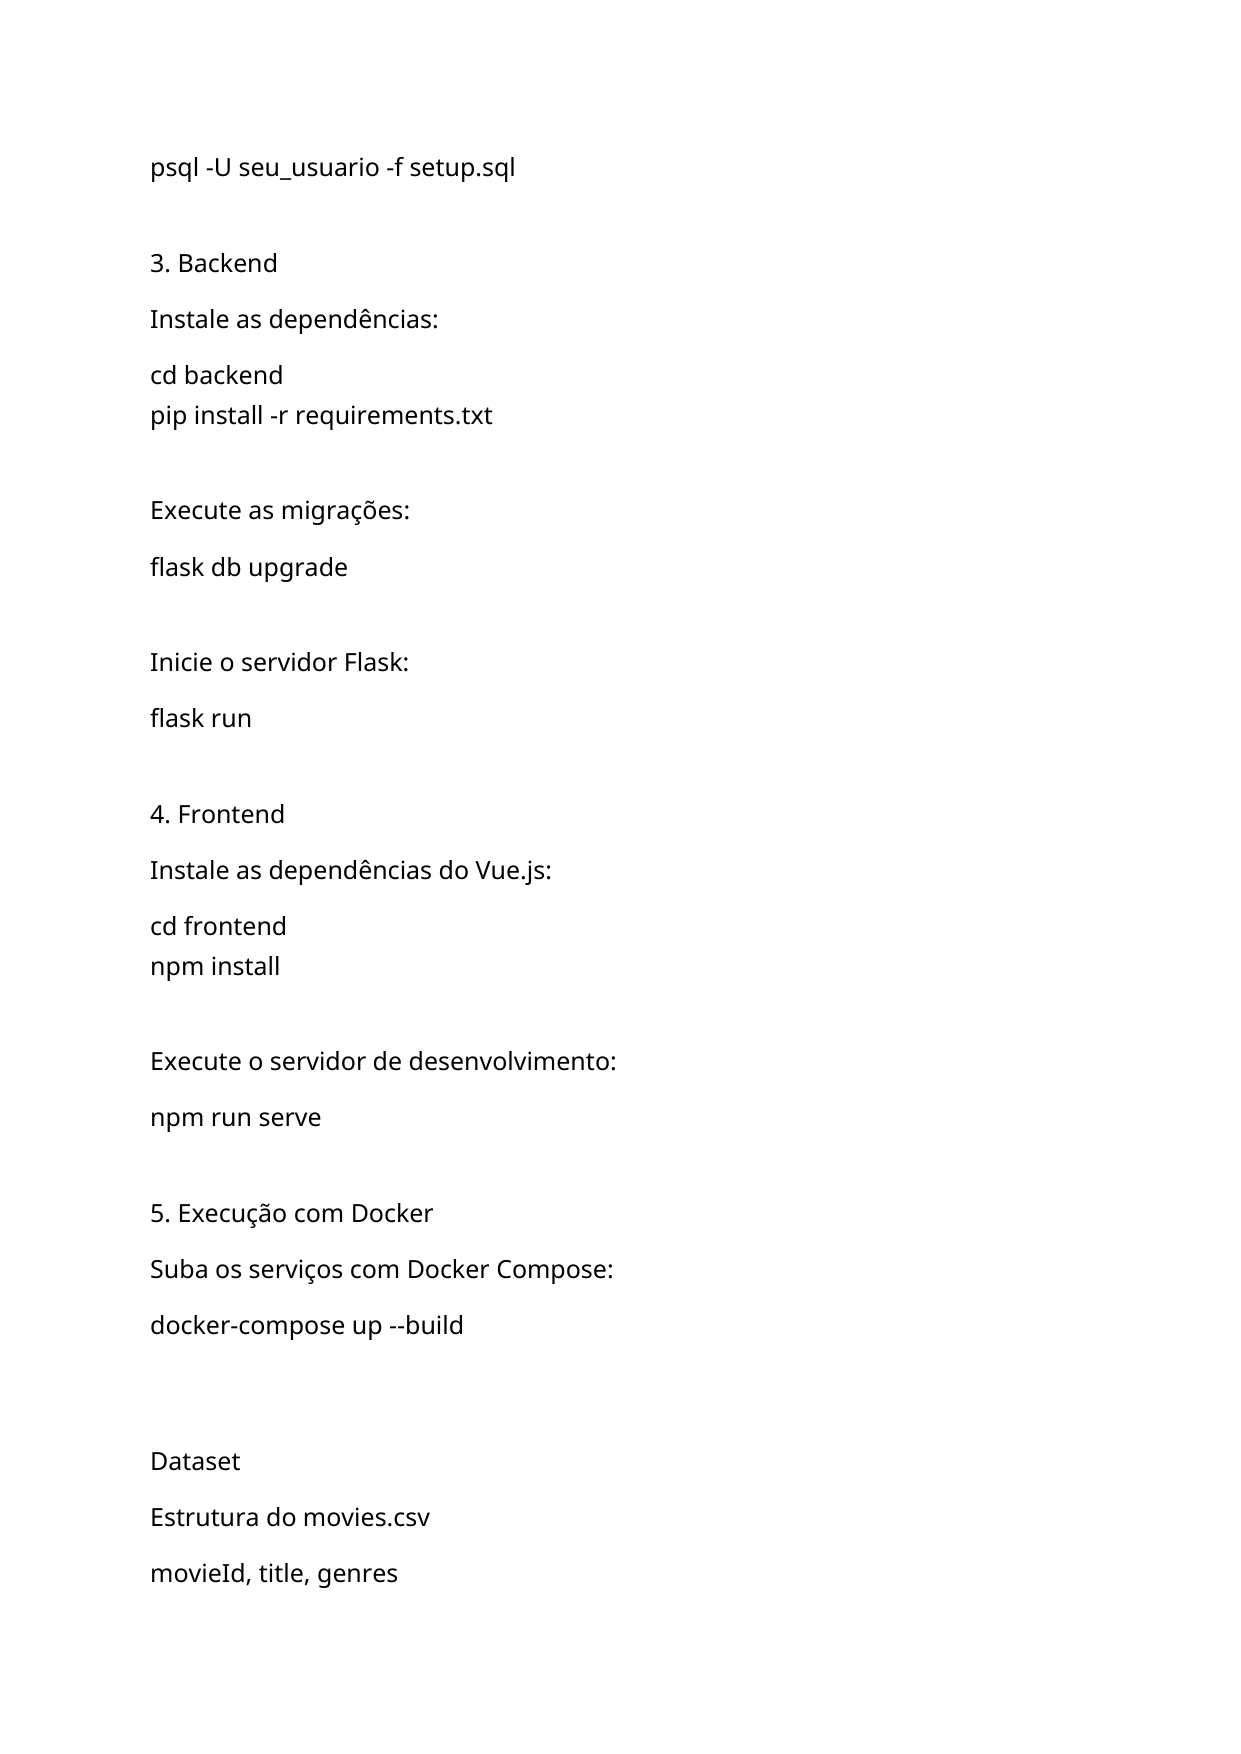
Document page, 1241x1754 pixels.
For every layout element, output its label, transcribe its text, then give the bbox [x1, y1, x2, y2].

text 5. Execução com Docker [150, 1196, 1090, 1230]
text Execute as migrações: [150, 493, 1090, 527]
text Dataset [150, 1443, 1090, 1477]
text npm run serve [150, 1100, 1090, 1174]
text cd backend pip install -r requirements.txt [150, 358, 1090, 471]
text cd frontend npm install [150, 909, 1090, 1022]
text flask db upgrade [150, 549, 1090, 623]
text psql -U seu_usuario -f setup.sql [150, 150, 1090, 223]
text Estrutura do movies.csv [150, 1499, 1090, 1533]
text docker-compose up --build [150, 1308, 1090, 1421]
text Suba os serviços com Docker Compose: [150, 1252, 1090, 1286]
text 4. Frontend [150, 797, 1090, 831]
text Instale as dependências: [150, 302, 1090, 336]
text Instale as dependências do Vue.js: [150, 853, 1090, 887]
text 3. Backend [150, 246, 1090, 280]
text Execute o servidor de desenvolvimento: [150, 1044, 1090, 1078]
text movieId, title, genres [150, 1555, 1090, 1589]
text Inicie o servidor Flask: [150, 645, 1090, 679]
text flask run [150, 701, 1090, 774]
